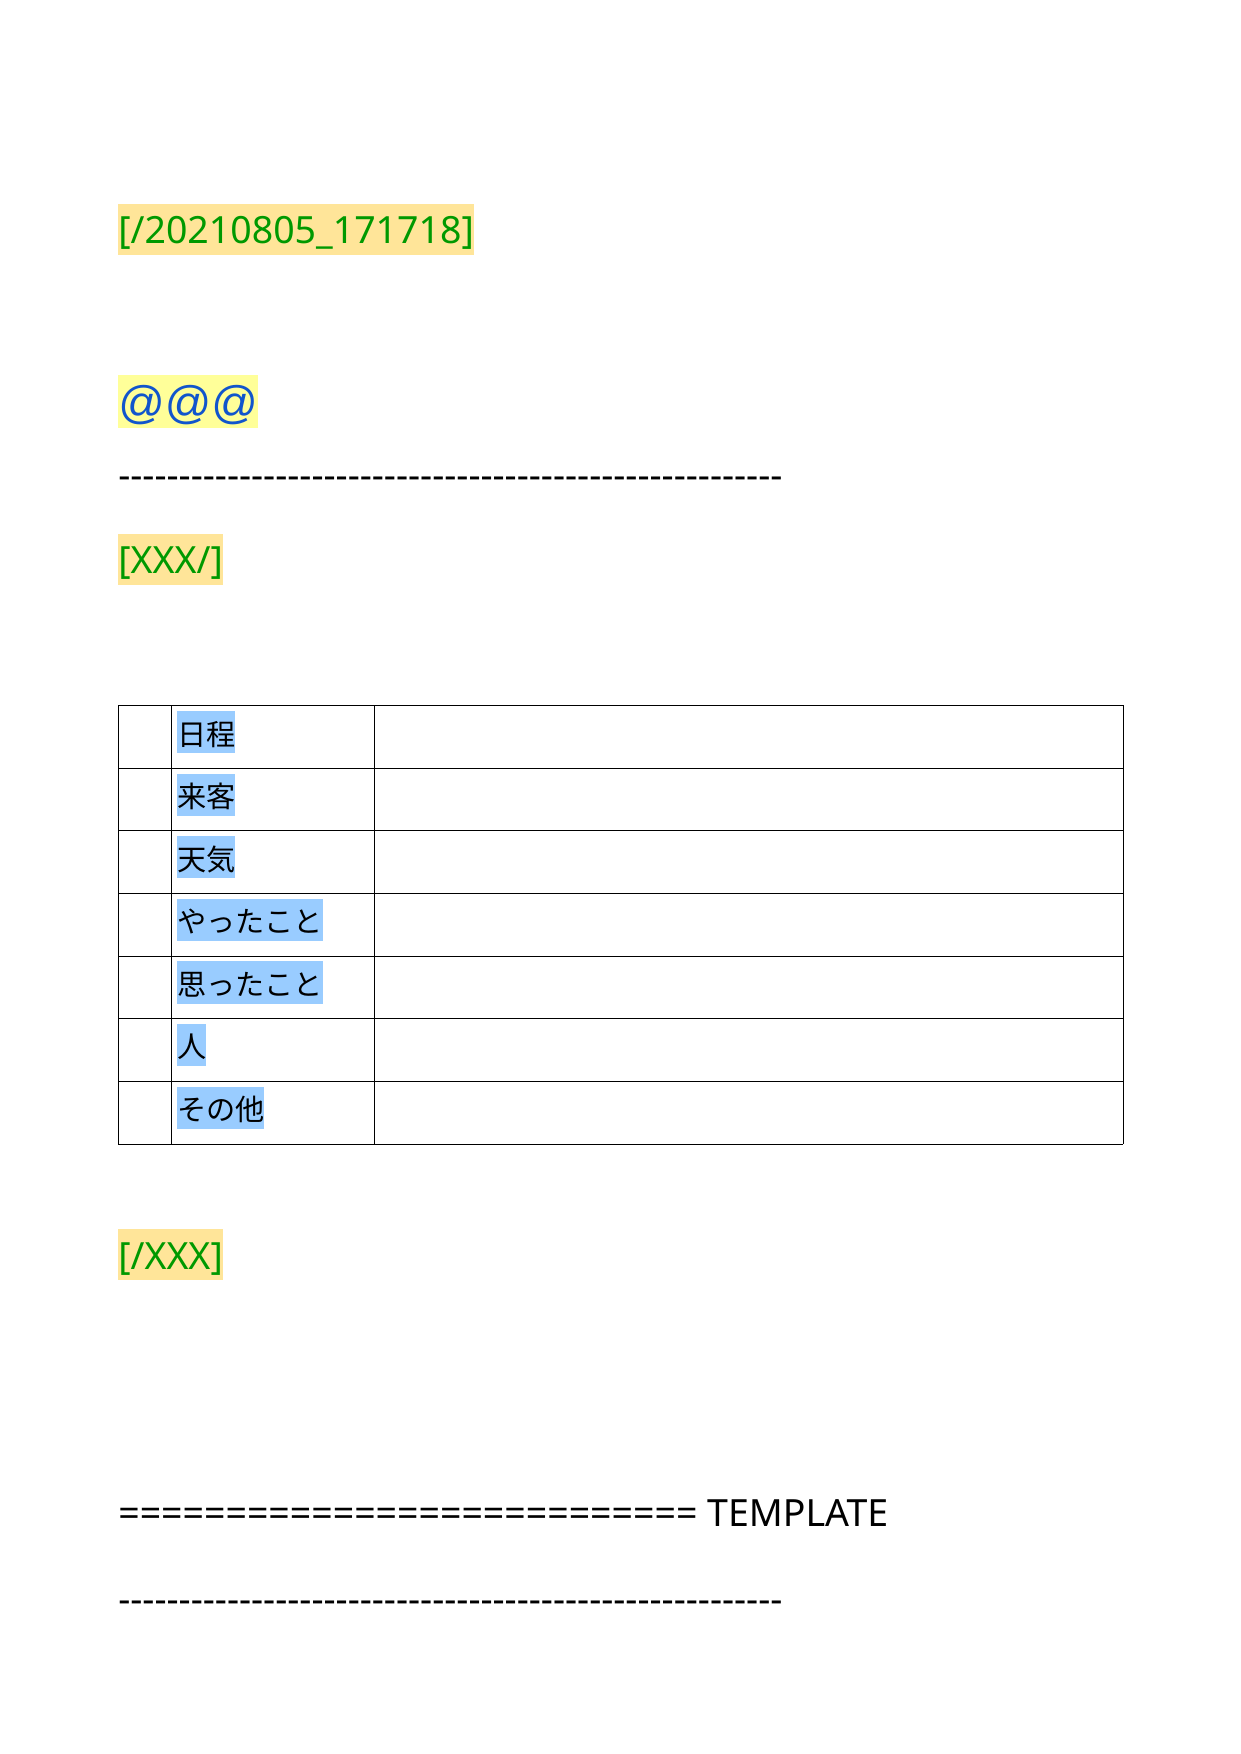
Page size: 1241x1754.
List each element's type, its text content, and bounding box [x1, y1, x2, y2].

table_cell 思ったこと [172, 957, 374, 1018]
table_cell [375, 831, 1123, 893]
text [/XXX] [118, 1229, 1122, 1280]
text [/20210805_171718] [118, 204, 1122, 255]
text @@@ [118, 375, 1122, 428]
table_header 日程 [172, 706, 374, 768]
table_cell 来客 [172, 769, 374, 830]
text [XXX/] [118, 534, 1122, 585]
table_cell 人 [172, 1019, 374, 1081]
table_cell [119, 1019, 171, 1081]
table_cell [119, 1082, 171, 1143]
table_cell その他 [172, 1082, 374, 1143]
table_cell [375, 957, 1123, 1018]
text ------------------------------------------------------- [118, 448, 1122, 499]
table_cell [119, 769, 171, 830]
table_cell [375, 1082, 1123, 1143]
table_cell 天気 [172, 831, 374, 893]
table_cell [119, 831, 171, 893]
table_cell [119, 894, 171, 956]
text =========================== TEMPLATE [118, 1486, 1122, 1537]
table_header [375, 706, 1123, 768]
table_cell [375, 769, 1123, 830]
text ------------------------------------------------------- [118, 1572, 1122, 1623]
table_header [119, 706, 171, 768]
table_cell [375, 894, 1123, 956]
table_cell [375, 1019, 1123, 1081]
table_cell やったこと [172, 894, 374, 956]
table_cell [119, 957, 171, 1018]
